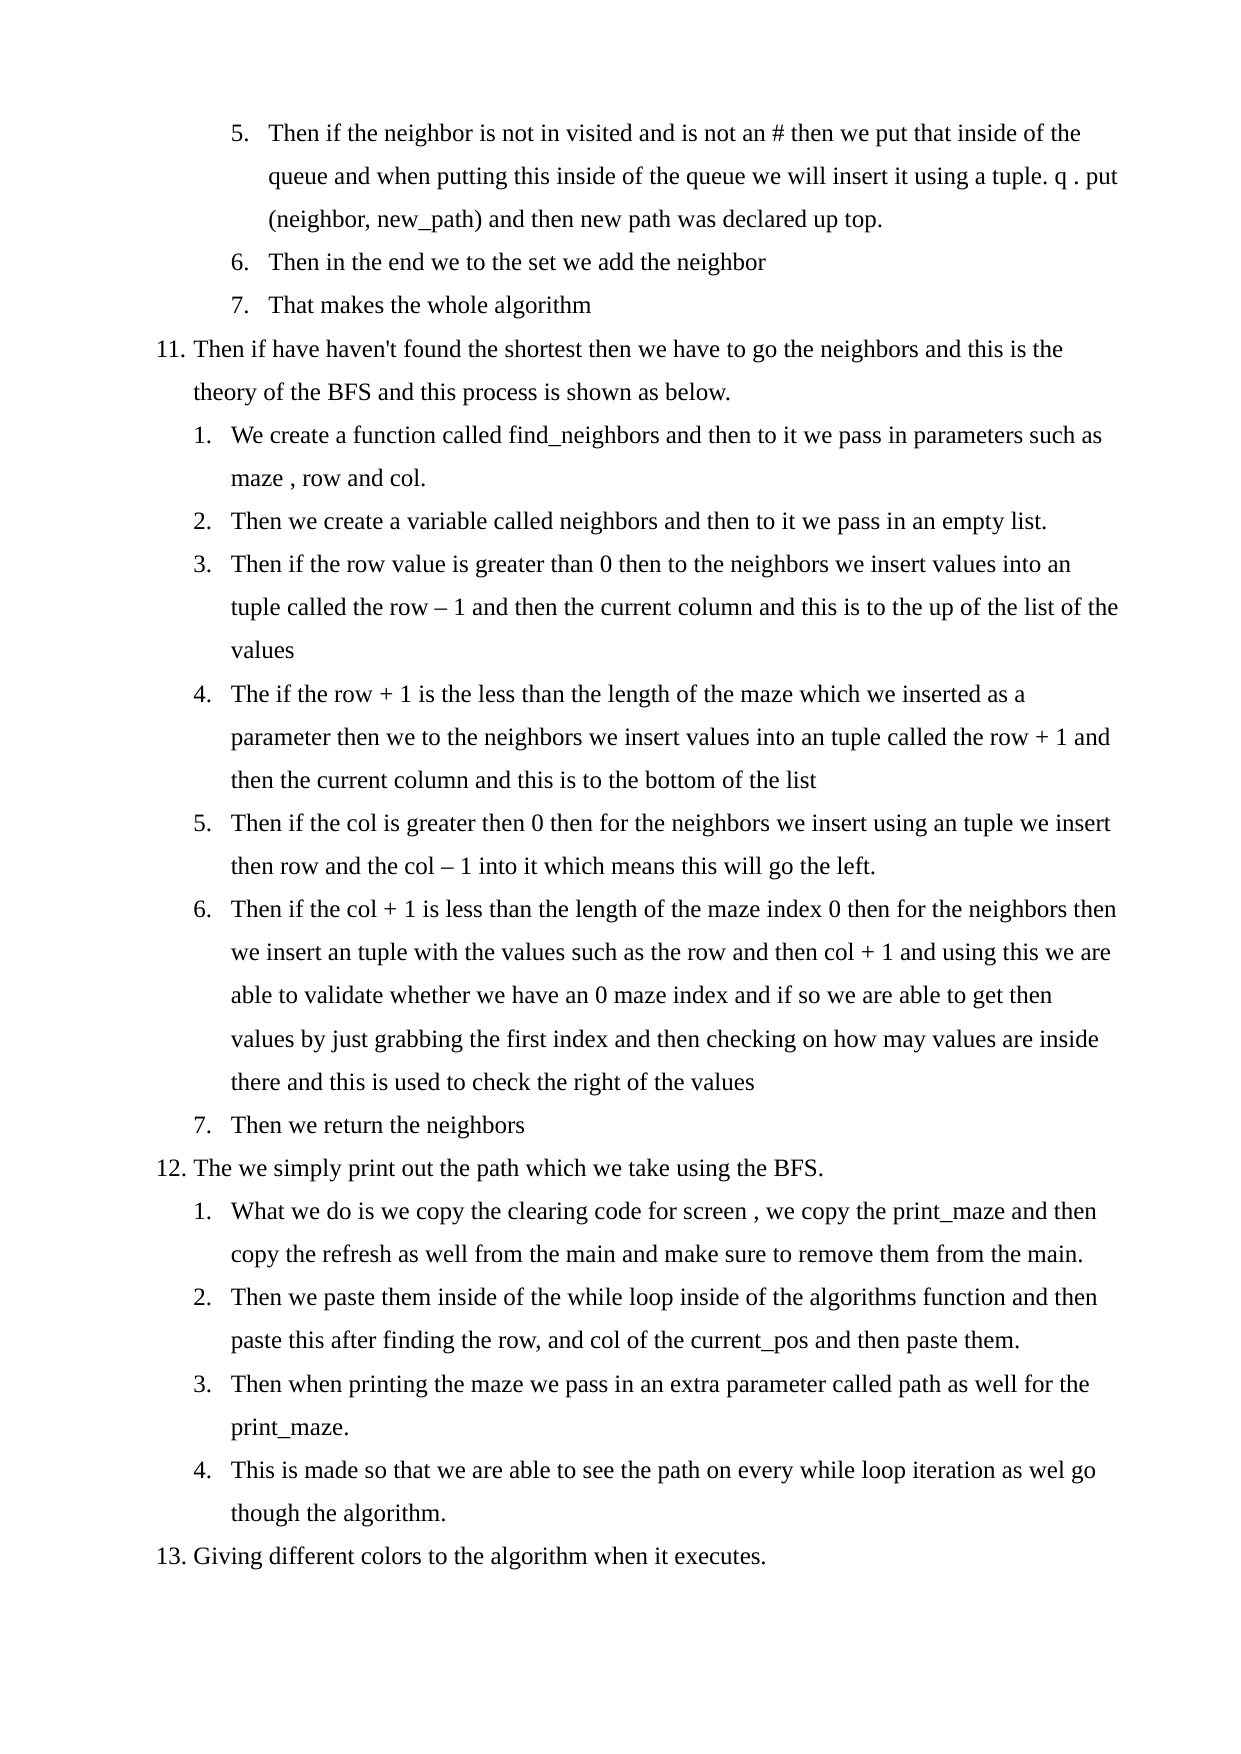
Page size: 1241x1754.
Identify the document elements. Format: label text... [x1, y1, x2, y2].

list What we do is we copy the clearing code for screen , we copy the print_maze and then copy the refresh as well from the main and make sure to remove them from the main. [193, 1196, 1122, 1268]
list This is made so that we are able to see the path on every while loop iteration as wel go though the algorithm. [193, 1455, 1122, 1527]
list Giving different colors to the algorithm when it executes. [156, 1541, 1122, 1570]
list Then if the row value is greater than 0 then to the neighbors we insert values into an tuple called the row – 1 and then the current column and this is to the up of the list of the values [193, 549, 1122, 664]
list Then if have haven't found the shortest then we have to go the neighbors and this is the theory of the BFS and this process is shown as below. [156, 334, 1122, 406]
list Then we return the neighbors [193, 1110, 1122, 1139]
list The if the row + 1 is the less than the length of the maze which we inserted as a parameter then we to the neighbors we insert values into an tuple called the row + 1 and then the current column and this is to the bottom of the list [193, 679, 1122, 794]
list Then if the col + 1 is less than the length of the maze index 0 then for the neighbors then we insert an tuple with the values such as the row and then col + 1 and using this we are able to validate whether we have an 0 maze index and if so we are able to get then values by just grabbing the first index and then checking on how may values are inside there and this is used to check the right of the values [193, 894, 1122, 1096]
list Then when printing the maze we pass in an extra parameter called path as well for the print_maze. [193, 1369, 1122, 1441]
list That makes the whole algorithm [231, 291, 1122, 319]
list Then if the col is greater then 0 then for the neighbors we insert using an tuple we insert then row and the col – 1 into it which means this will go the left. [193, 808, 1122, 880]
list The we simply print out the path which we take using the BFS. [156, 1153, 1122, 1182]
list Then we create a variable called neighbors and then to it we pass in an empty list. [193, 506, 1122, 535]
list Then in the end we to the set we add the neighbor [231, 247, 1122, 276]
list We create a function called find_neighbors and then to it we pass in parameters such as maze , row and col. [193, 420, 1122, 492]
list Then if the neighbor is not in visited and is not an # then we put that inside of the queue and when putting this inside of the queue we will insert it using a tuple. q . put (neighbor, new_path) and then new path was declared up top. [231, 118, 1122, 233]
list Then we paste them inside of the while loop inside of the algorithms function and then paste this after finding the row, and col of the current_pos and then paste them. [193, 1282, 1122, 1354]
